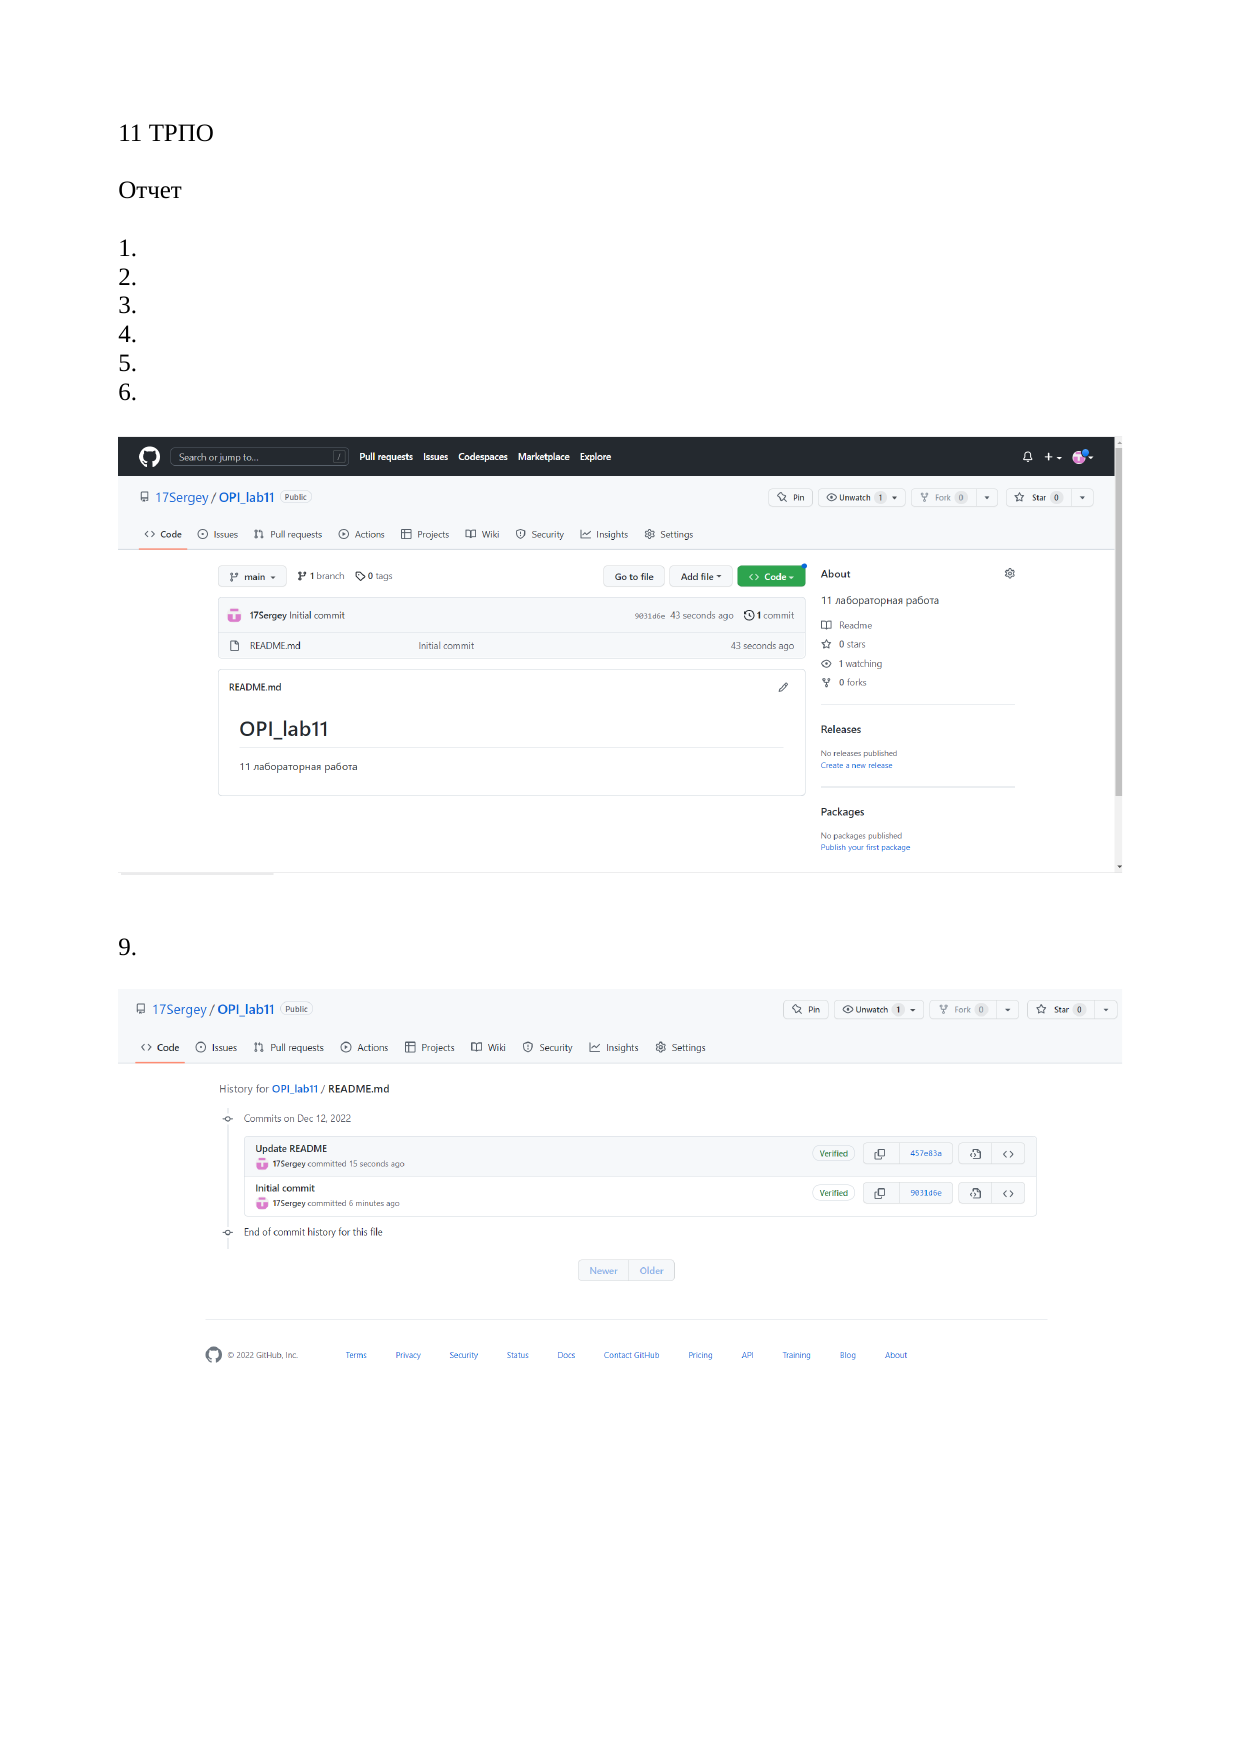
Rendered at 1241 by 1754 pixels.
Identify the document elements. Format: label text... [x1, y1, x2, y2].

text Отчет [118, 176, 1122, 204]
text 4. [118, 319, 1122, 348]
text 6. [118, 377, 1122, 406]
picture [118, 989, 1123, 1394]
text 1. [118, 233, 1122, 262]
text 5. [118, 348, 1122, 377]
text 2. [118, 262, 1122, 291]
text 3. [118, 291, 1122, 319]
text 9. [118, 932, 1122, 961]
picture [118, 434, 1123, 875]
text 11 ТРПО [118, 118, 1122, 147]
